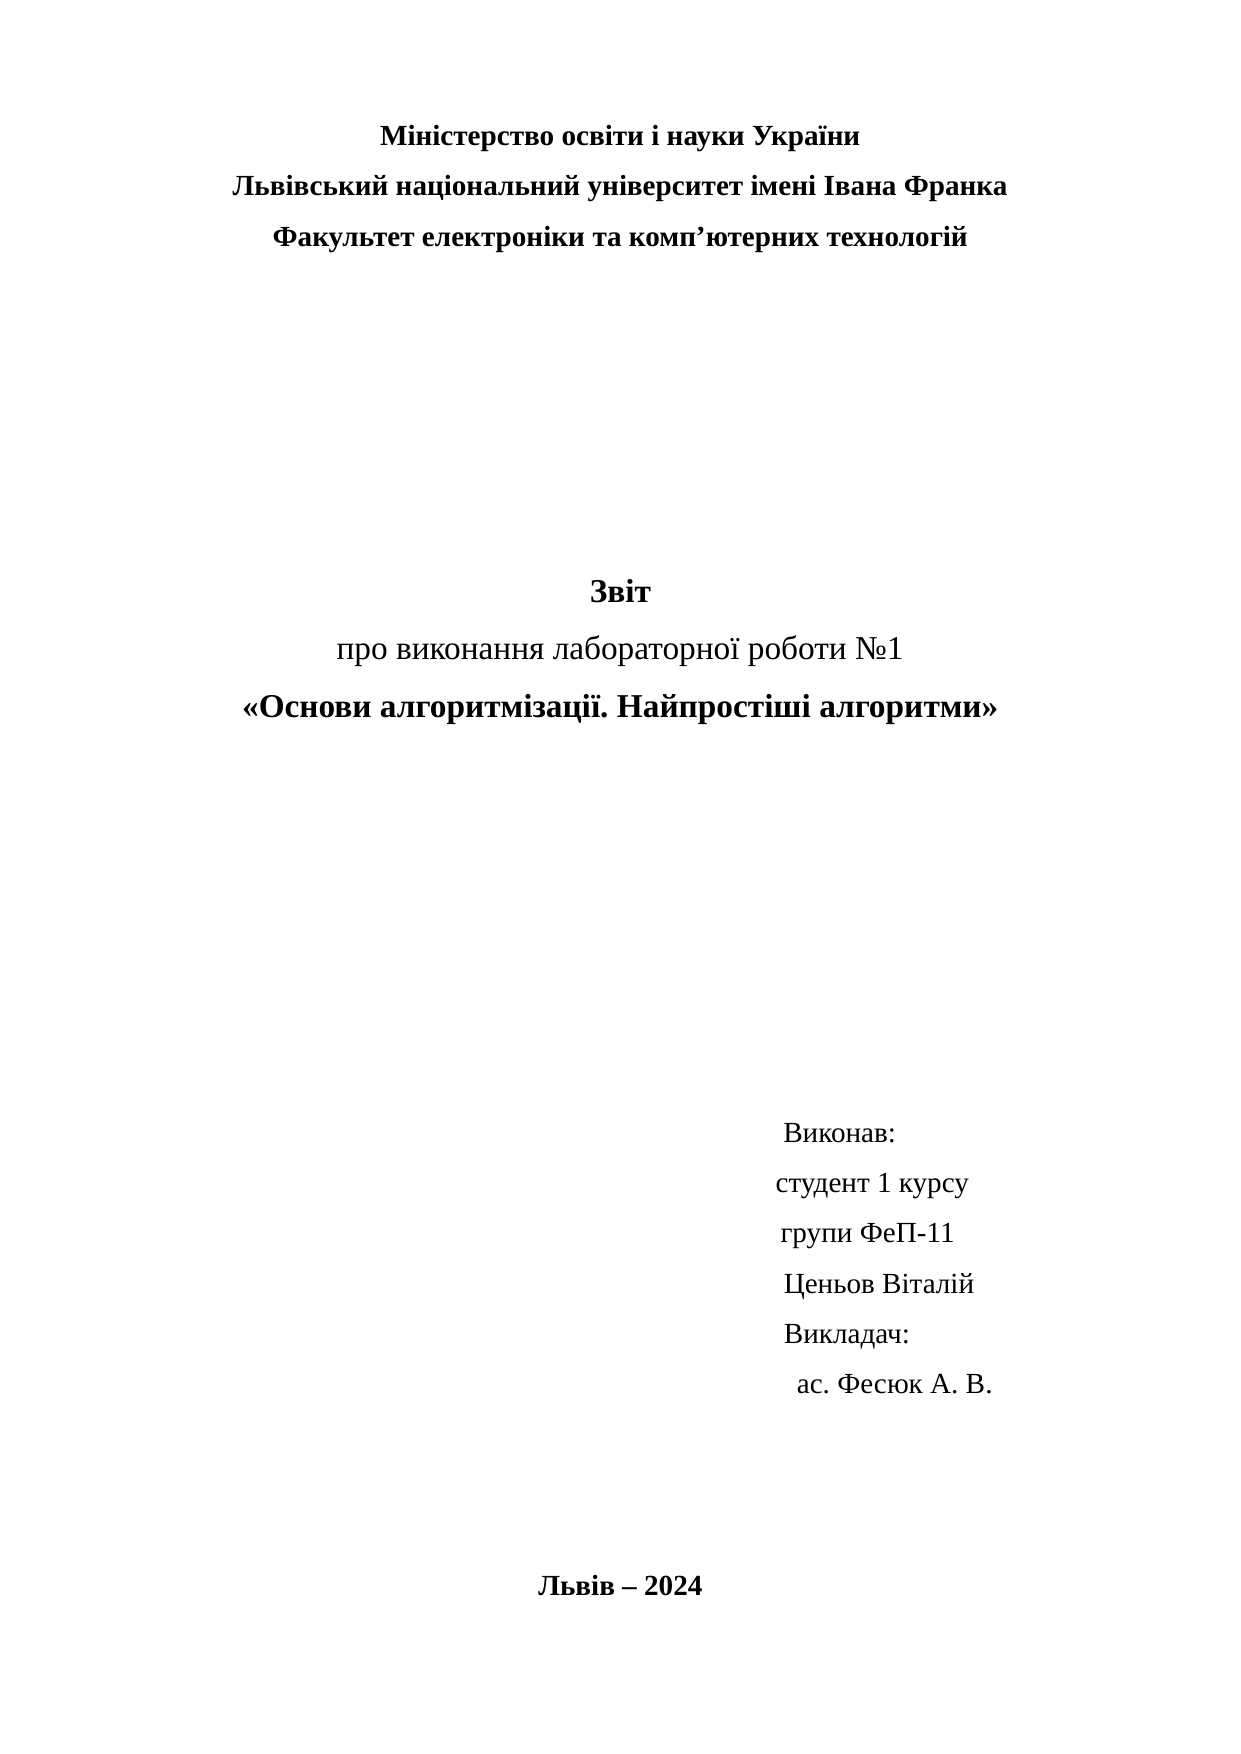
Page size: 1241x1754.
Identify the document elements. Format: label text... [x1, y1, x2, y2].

text Ценьов Віталій [118, 1266, 1122, 1299]
text Міністерство освіти і науки України [118, 118, 1122, 152]
text Викладач: ас. Фесюк А. В. [118, 1316, 1122, 1400]
text студент 1 курсу [118, 1165, 1122, 1199]
text «Основи алгоритмізації. Найпростіші алгоритми» [118, 686, 1122, 724]
text про виконання лабораторної роботи №1 [118, 628, 1122, 667]
text Звіт [118, 571, 1122, 609]
text Виконав: [118, 1115, 1122, 1148]
text Львів – 2024 [118, 1568, 1122, 1601]
text Факультет електроніки та комп’ютерних технологій [118, 219, 1122, 252]
text Львівський національний університет імені Івана Франка [118, 168, 1122, 202]
text групи ФеП-11 [118, 1216, 1122, 1249]
